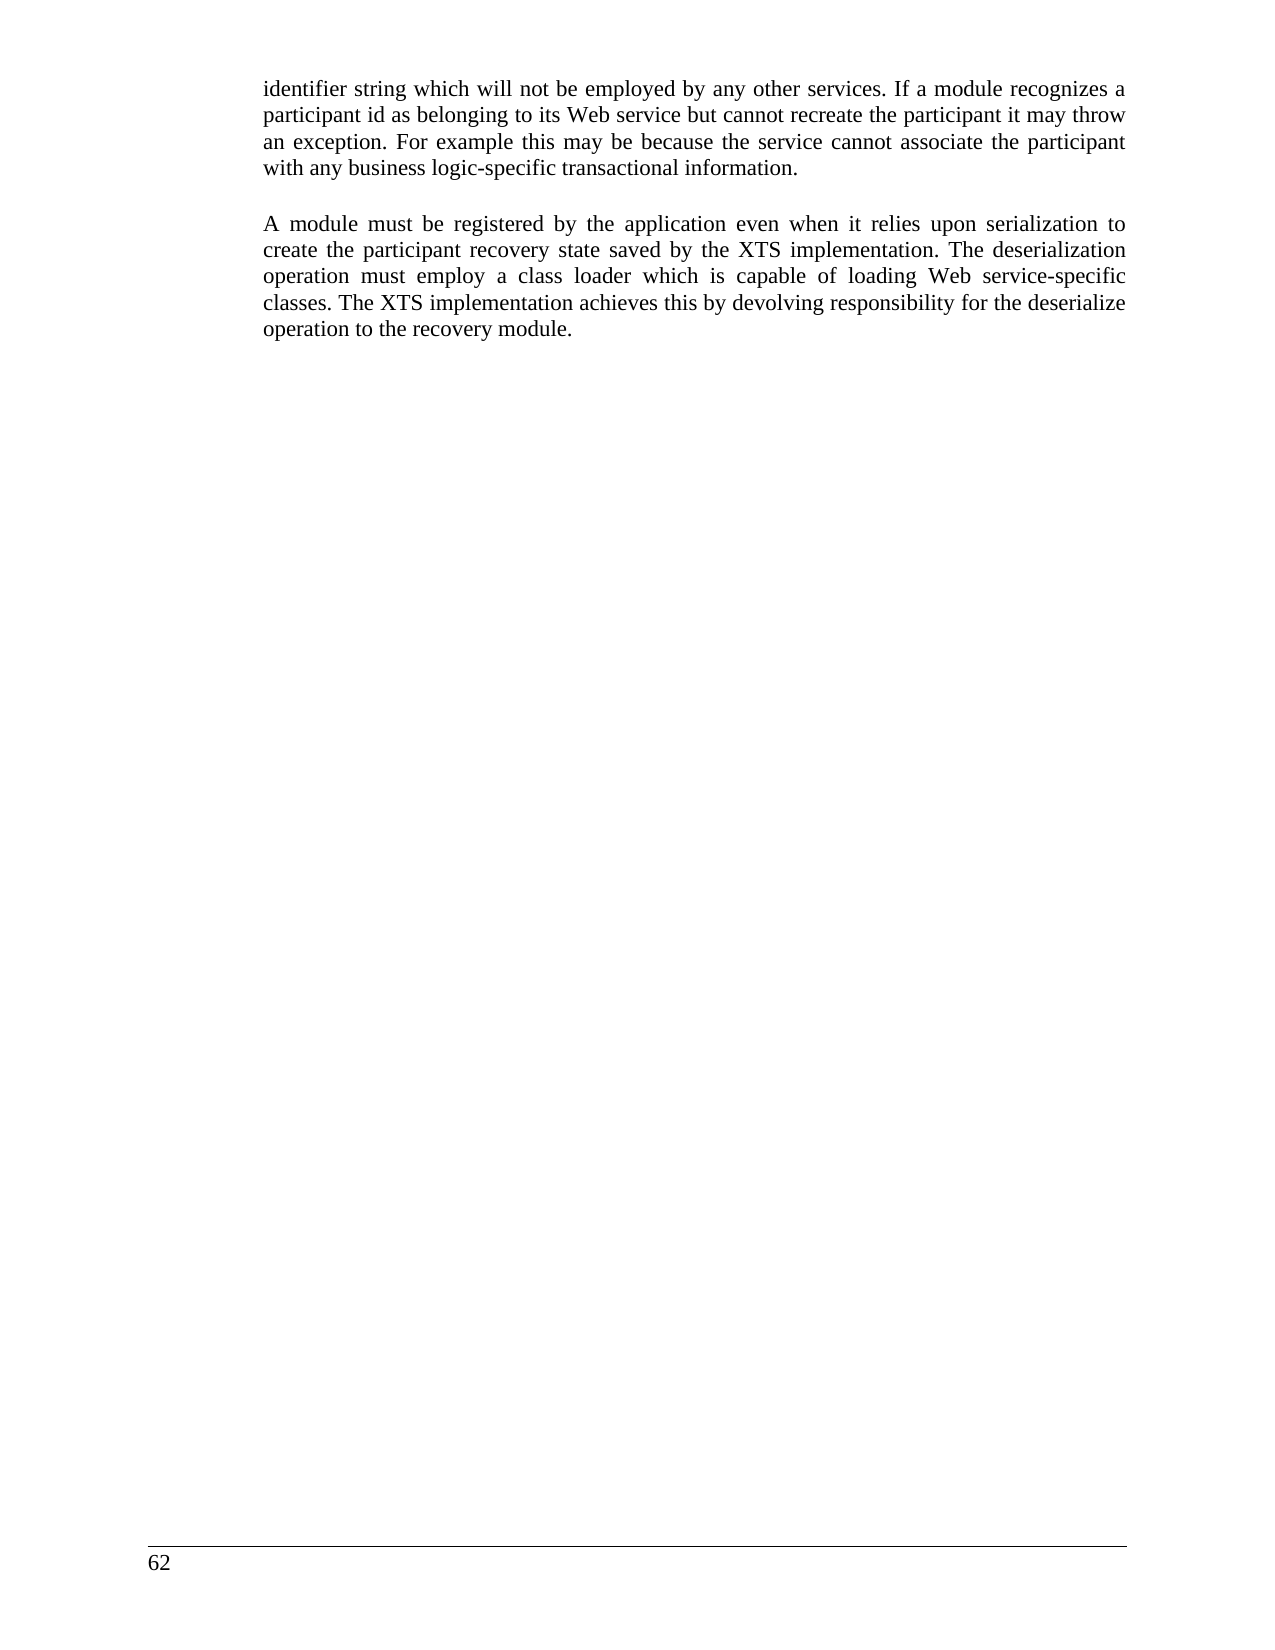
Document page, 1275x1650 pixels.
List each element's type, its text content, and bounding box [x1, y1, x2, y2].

text identifier string which will not be employed by any other services. If a module recognizes a participant id as belonging to its Web service but cannot recreate the participant it may throw an exception. For example this may be because the service cannot associate the participant with any business logic-specific transactional information. [263, 75, 1127, 180]
text A module must be registered by the application even when it relies upon serialization to create the participant recovery state saved by the XTS implementation. The deserialization operation must employ a class loader which is capable of loading Web service-specific classes. The XTS implementation achieves this by devolving responsibility for the deserialize operation to the recovery module. [263, 209, 1127, 341]
